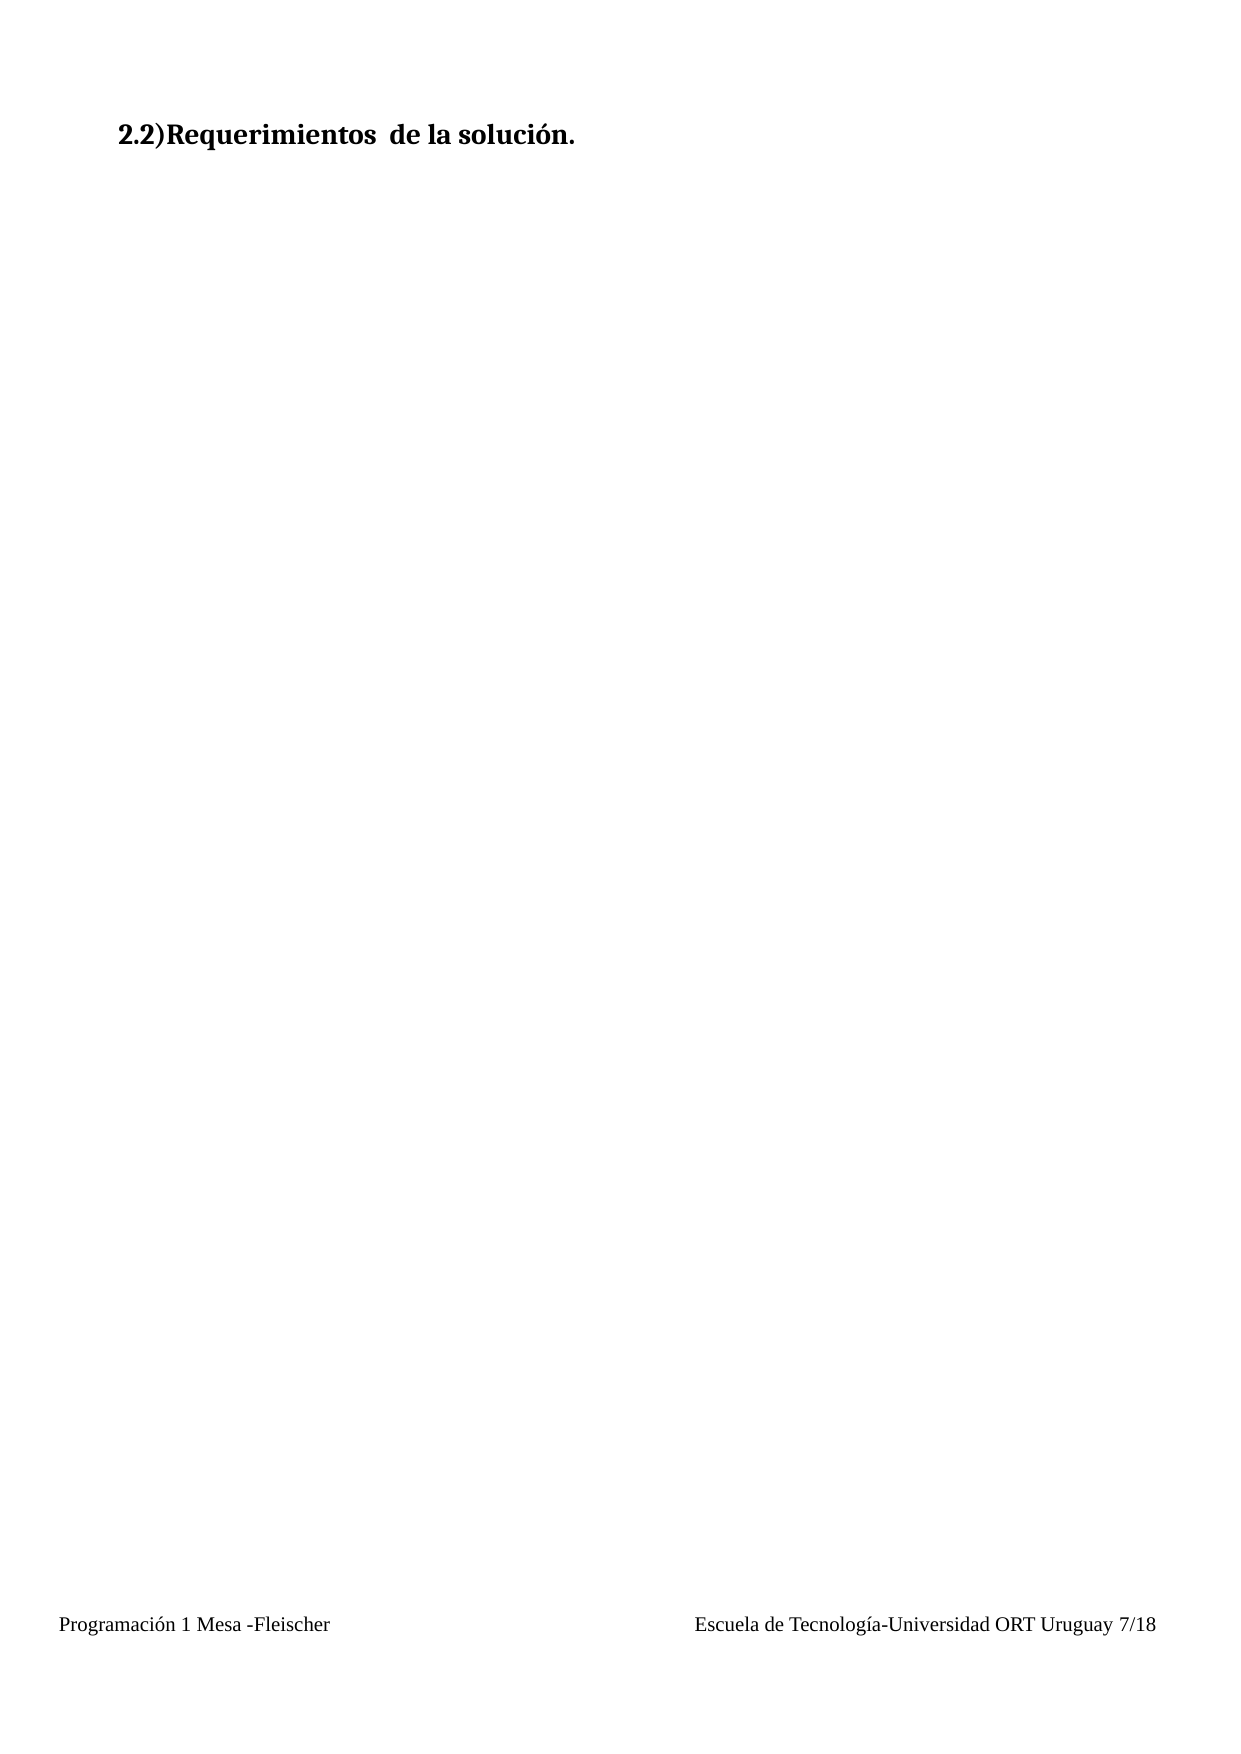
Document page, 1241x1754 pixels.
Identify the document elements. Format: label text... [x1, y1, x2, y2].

text 2.2)Requerimientos de la solución. [118, 118, 1122, 152]
